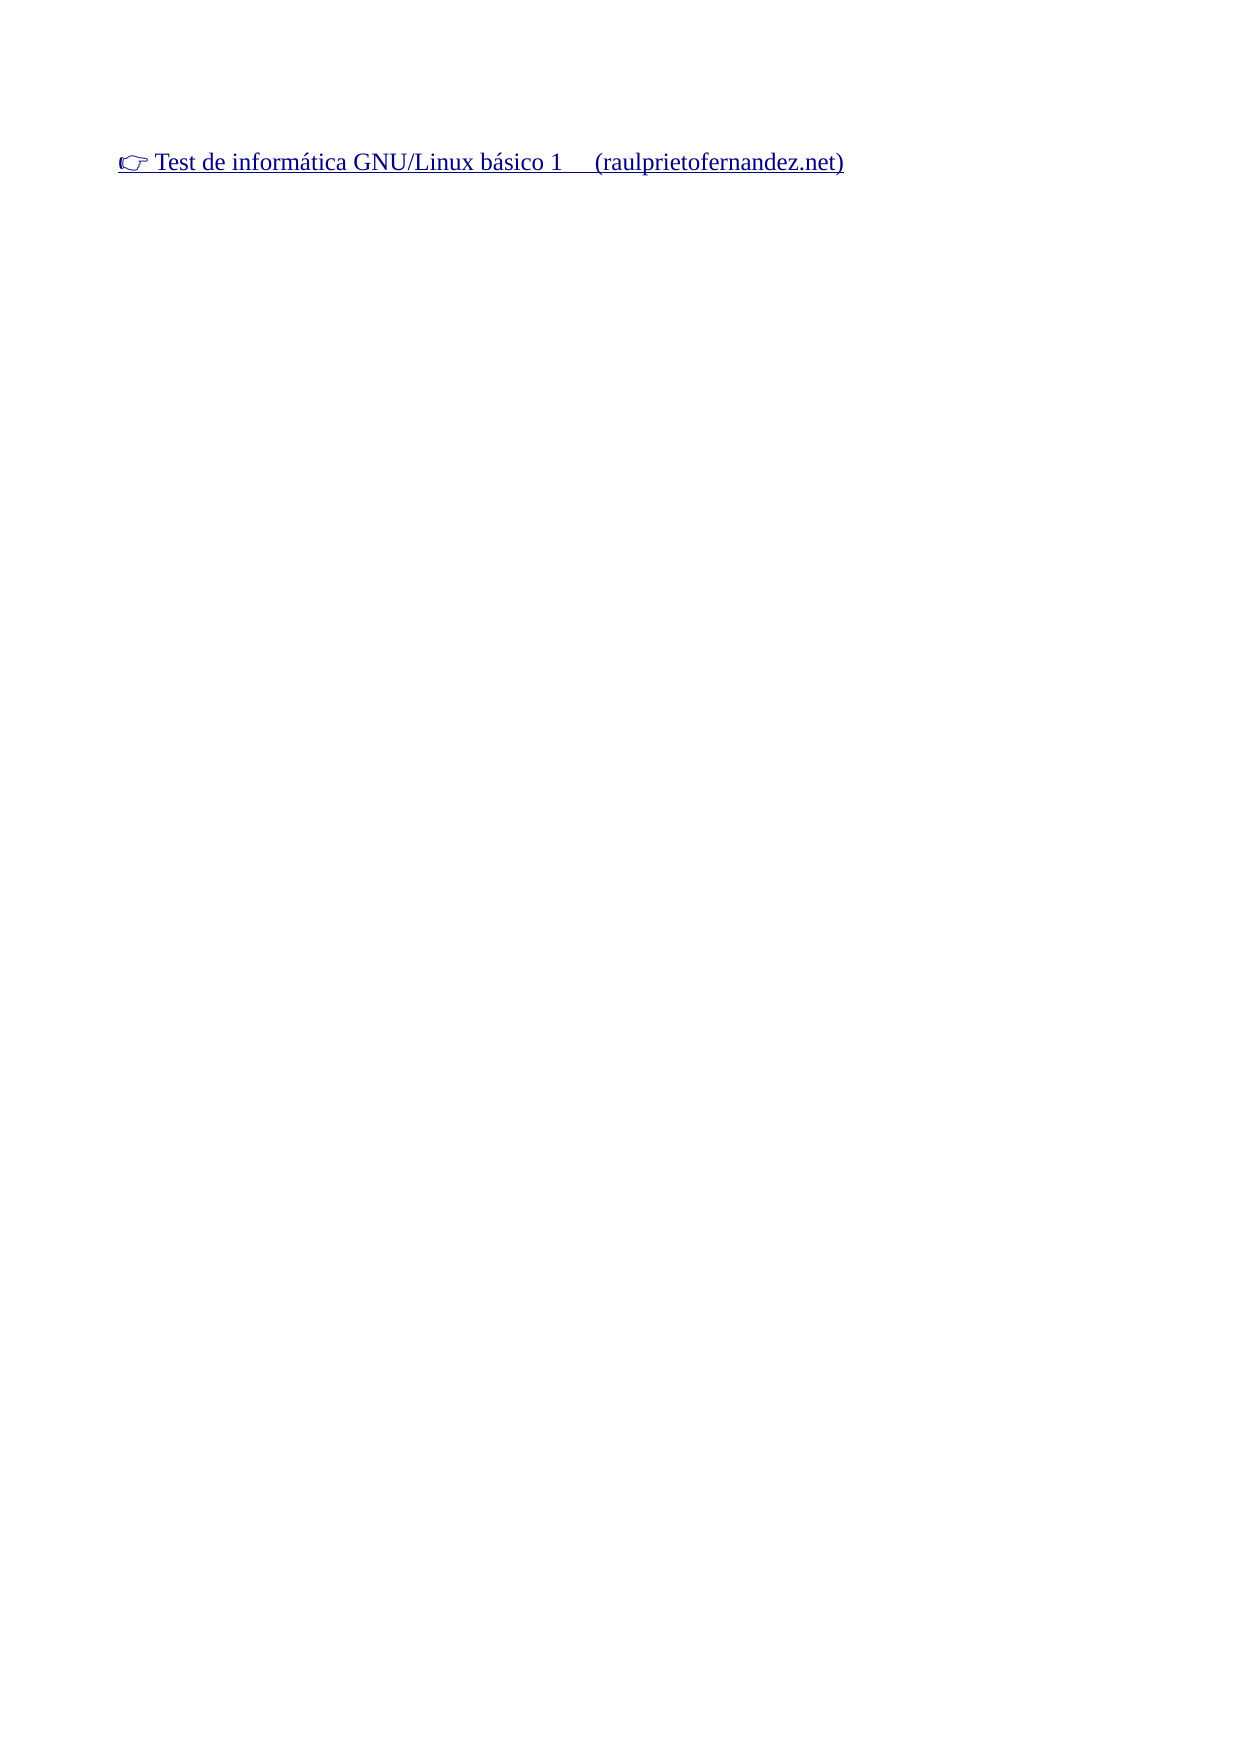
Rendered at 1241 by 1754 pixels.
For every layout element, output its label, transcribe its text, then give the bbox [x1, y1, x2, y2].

text 👉 Test de informática GNU/Linux básico 1 🔥 (raulprietofernandez.net) [118, 147, 1122, 176]
